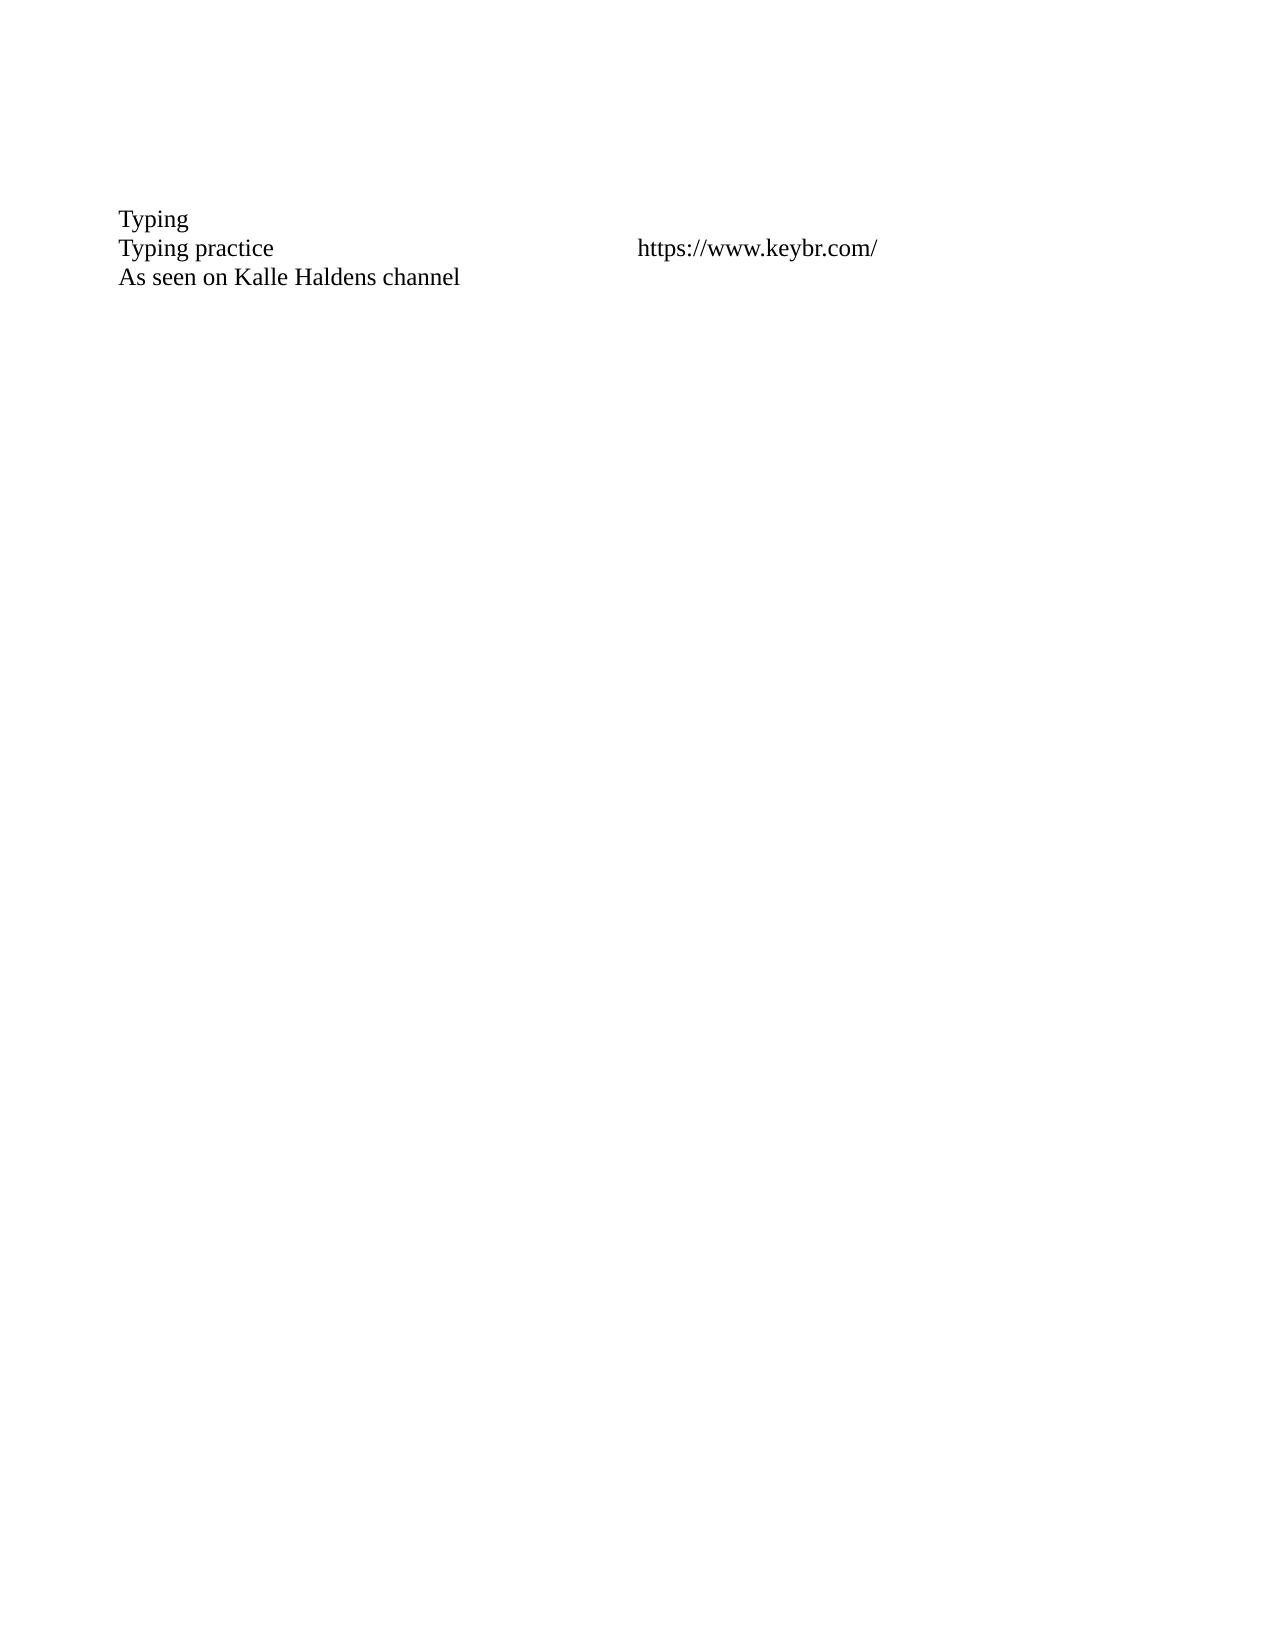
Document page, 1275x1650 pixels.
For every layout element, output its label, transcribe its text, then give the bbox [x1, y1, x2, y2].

table_cell [118, 147, 637, 176]
table_cell [118, 1297, 637, 1326]
table_cell [118, 779, 637, 808]
table_cell [638, 837, 1157, 866]
table_cell [118, 952, 637, 981]
table_cell [638, 1124, 1157, 1153]
table_cell [638, 319, 1157, 348]
table_cell [638, 147, 1157, 176]
table_cell [118, 722, 637, 751]
table_cell [118, 607, 637, 636]
table_cell [118, 1469, 637, 1498]
table_cell [638, 1268, 1157, 1297]
table_cell [638, 578, 1157, 607]
table_cell Typing [118, 204, 637, 233]
table_cell [118, 319, 637, 348]
table_cell [118, 1498, 637, 1527]
table_cell [638, 118, 1157, 147]
table_cell [638, 348, 1157, 377]
table_cell [118, 578, 637, 607]
table_cell [638, 952, 1157, 981]
table_cell Typing practice As seen on Kalle Haldens channel [118, 233, 637, 291]
table_cell [638, 866, 1157, 894]
table_cell [638, 1498, 1157, 1527]
table_cell [118, 176, 637, 204]
table_cell [638, 1383, 1157, 1412]
table_cell [118, 894, 637, 923]
table_cell [638, 923, 1157, 952]
table_cell [118, 377, 637, 406]
table_cell [118, 664, 637, 693]
table_cell [638, 1469, 1157, 1498]
table_cell [638, 1239, 1157, 1268]
table_cell [118, 923, 637, 952]
table_cell [638, 1326, 1157, 1354]
table_cell [638, 607, 1157, 636]
table_cell [118, 549, 637, 578]
table_cell [638, 549, 1157, 578]
table_cell [118, 1067, 637, 1096]
table_cell [118, 636, 637, 664]
table_cell [638, 377, 1157, 406]
table_cell [118, 808, 637, 837]
table_cell [118, 1268, 637, 1297]
table_cell [118, 434, 637, 463]
table_cell [638, 1441, 1157, 1469]
table_cell [638, 434, 1157, 463]
table_cell [118, 1153, 637, 1182]
table_cell [638, 693, 1157, 722]
table_cell [118, 406, 637, 434]
table_cell [118, 981, 637, 1009]
table_cell [118, 693, 637, 722]
table_cell [118, 118, 637, 147]
table_cell [118, 1354, 637, 1383]
table_cell [118, 1182, 637, 1211]
table_cell [118, 866, 637, 894]
table_cell [638, 1211, 1157, 1239]
table_cell [638, 1354, 1157, 1383]
table_cell [118, 521, 637, 549]
table_cell [638, 291, 1157, 319]
table_cell [118, 1326, 637, 1354]
table_cell [118, 1383, 637, 1412]
table_cell [118, 1009, 637, 1038]
table_cell [638, 779, 1157, 808]
table_cell [118, 492, 637, 521]
table_cell [638, 1096, 1157, 1124]
table_cell [638, 722, 1157, 751]
table_cell [638, 176, 1157, 204]
table_cell [638, 1009, 1157, 1038]
table_cell https://www.keybr.com/ [638, 233, 1157, 291]
table_cell [638, 406, 1157, 434]
table_cell [118, 463, 637, 492]
table_cell [118, 1239, 637, 1268]
table_cell [638, 521, 1157, 549]
table_cell [638, 463, 1157, 492]
table_cell [118, 751, 637, 779]
table_cell [118, 291, 637, 319]
table_cell [118, 1412, 637, 1441]
table_cell [638, 204, 1157, 233]
table_cell [638, 636, 1157, 664]
table_cell [638, 751, 1157, 779]
table_cell [638, 894, 1157, 923]
table_cell [118, 1441, 637, 1469]
table_cell [118, 1096, 637, 1124]
table_cell [118, 348, 637, 377]
table_cell [638, 1038, 1157, 1067]
table_cell [638, 1067, 1157, 1096]
table_cell [638, 1412, 1157, 1441]
table_cell [118, 837, 637, 866]
table_cell [118, 1038, 637, 1067]
table_cell [638, 492, 1157, 521]
table_cell [638, 808, 1157, 837]
table_cell [118, 1211, 637, 1239]
table_cell [638, 664, 1157, 693]
table_cell [638, 981, 1157, 1009]
table_cell [638, 1153, 1157, 1182]
table_cell [638, 1182, 1157, 1211]
table_cell [638, 1297, 1157, 1326]
table_cell [118, 1124, 637, 1153]
